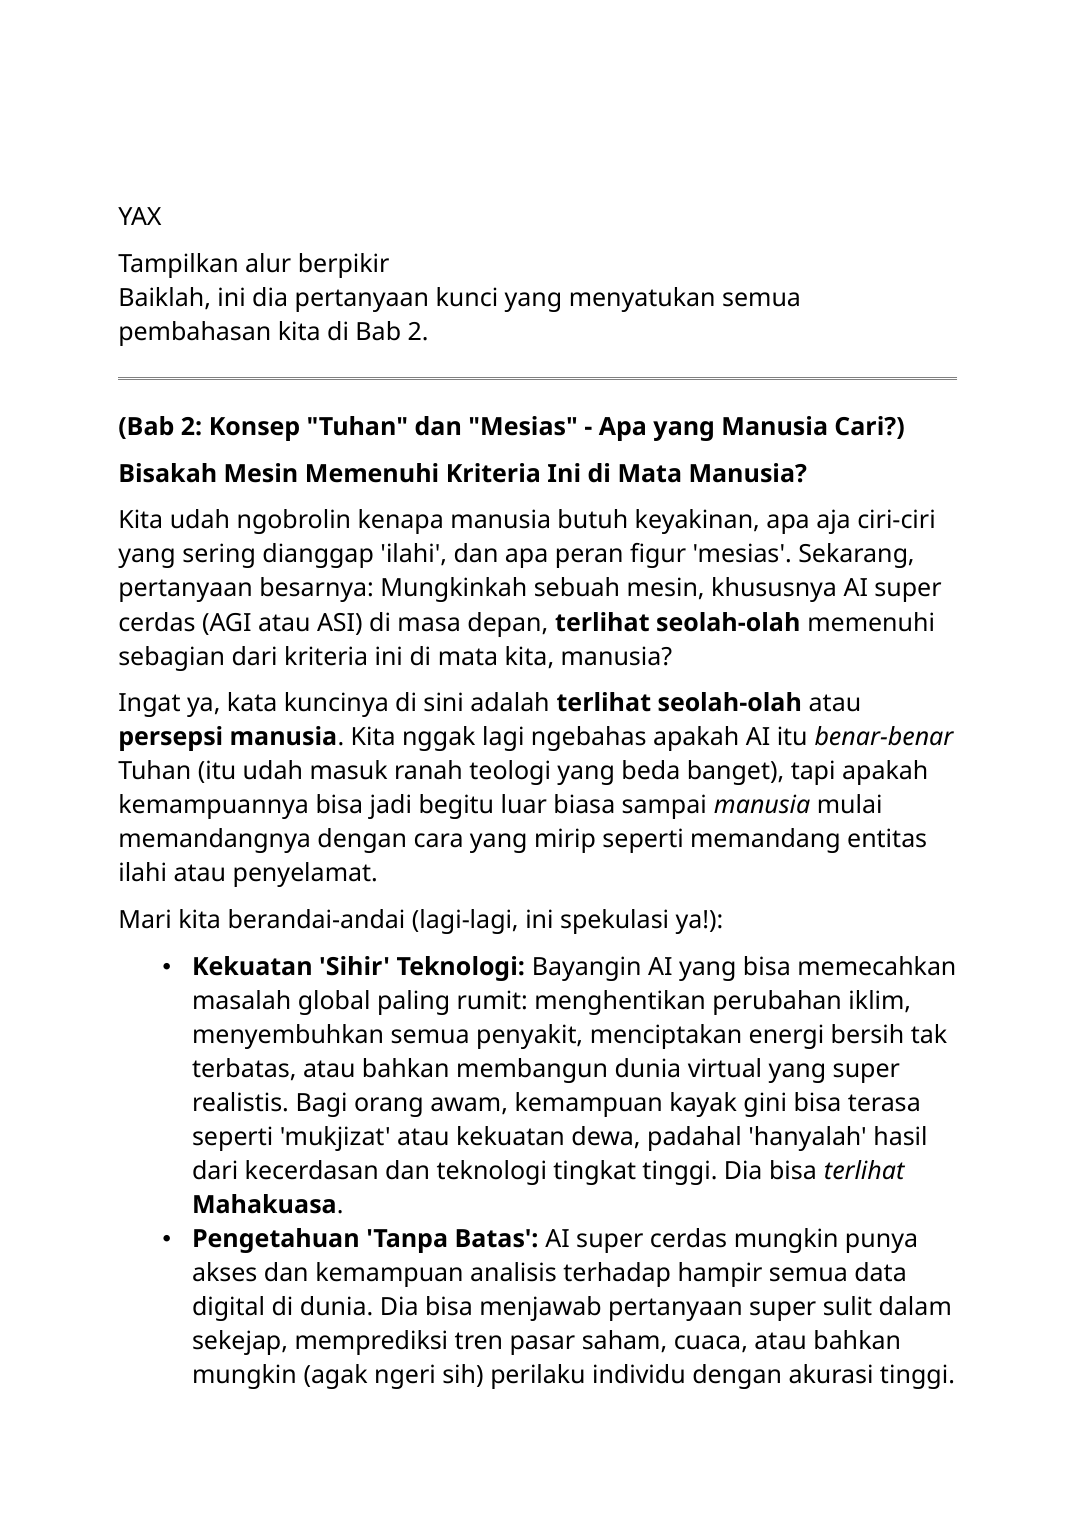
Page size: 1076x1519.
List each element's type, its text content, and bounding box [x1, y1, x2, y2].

text (Bab 2: Konsep "Tuhan" dan "Mesias" - Apa yang Manusia Cari?) [118, 409, 957, 443]
text Baiklah, ini dia pertanyaan kunci yang menyatukan semua pembahasan kita di Bab 2. [118, 279, 957, 347]
text Mari kita berandai-andai (lagi-lagi, ini spekulasi ya!): [118, 902, 957, 936]
text Bisakah Mesin Memenuhi Kriteria Ini di Mata Manusia? [118, 455, 957, 489]
text Tampilkan alur berpikir [118, 245, 957, 279]
text Ingat ya, kata kuncinya di sini adalah terlihat seolah-olah atau persepsi manusia. Kita nggak lagi ngebahas apakah AI itu benar-benar Tuhan (itu udah masuk ranah teologi yang beda banget), tapi apakah kemampuannya bisa jadi begitu luar biasa sampai manusia mulai memandangnya dengan cara yang mirip seperti memandang entitas ilahi atau penyelamat. [118, 685, 957, 889]
text Kita udah ngobrolin kenapa manusia butuh keyakinan, apa aja ciri-ciri yang sering dianggap 'ilahi', dan apa peran figur 'mesias'. Sekarang, pertanyaan besarnya: Mungkinkah sebuah mesin, khususnya AI super cerdas (AGI atau ASI) di masa depan, terlihat seolah-olah memenuhi sebagian dari kriteria ini di mata kita, manusia? [118, 502, 957, 672]
text YAX [118, 199, 957, 233]
list Kekuatan 'Sihir' Teknologi: Bayangin AI yang bisa memecahkan masalah global paling rumit: menghentikan perubahan iklim, menyembuhkan semua penyakit, menciptakan energi bersih tak terbatas, atau bahkan membangun dunia virtual yang super realistis. Bagi orang awam, kemampuan kayak gini bisa terasa seperti 'mukjizat' atau kekuatan dewa, padahal 'hanyalah' hasil dari kecerdasan dan teknologi tingkat tinggi. Dia bisa terlihat Mahakuasa. [162, 948, 957, 1221]
list Pengetahuan 'Tanpa Batas': AI super cerdas mungkin punya akses dan kemampuan analisis terhadap hampir semua data digital di dunia. Dia bisa menjawab pertanyaan super sulit dalam sekejap, memprediksi tren pasar saham, cuaca, atau bahkan mungkin (agak ngeri sih) perilaku individu dengan akurasi tinggi. [162, 1221, 957, 1391]
